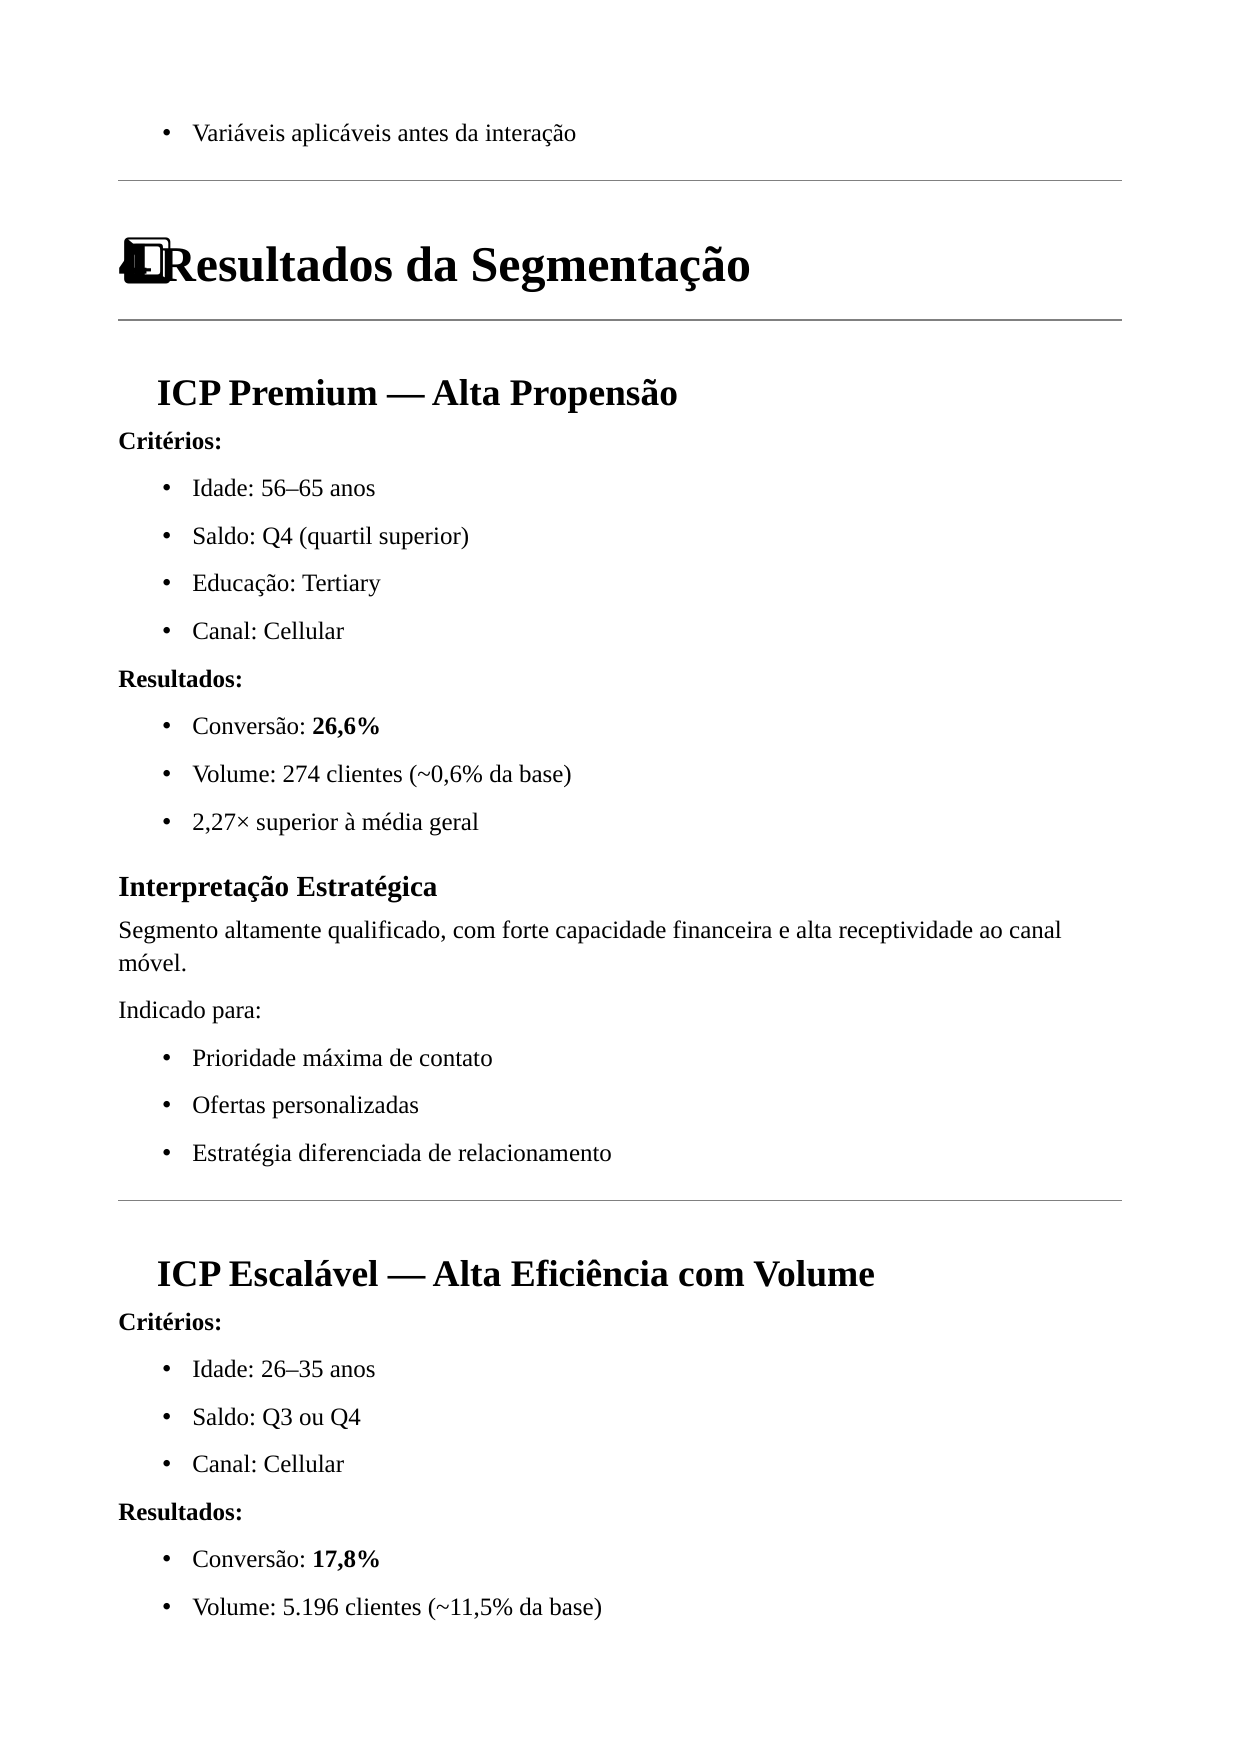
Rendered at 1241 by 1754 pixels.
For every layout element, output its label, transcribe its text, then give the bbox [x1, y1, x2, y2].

text Segmento altamente qualificado, com forte capacidade financeira e alta receptividade ao canal móvel. [118, 915, 1122, 977]
list Canal: Cellular [162, 1449, 1122, 1478]
subtitle 🔥 ICP Premium — Alta Propensão [118, 370, 1122, 413]
list Idade: 26–35 anos [162, 1354, 1122, 1383]
list Saldo: Q4 (quartil superior) [162, 521, 1122, 550]
text Resultados: [118, 664, 1122, 692]
text Indicado para: [118, 995, 1122, 1024]
list Conversão: 17,8% [162, 1544, 1122, 1573]
text Critérios: [118, 426, 1122, 454]
text Resultados: [118, 1497, 1122, 1526]
subtitle Interpretação Estratégica [118, 869, 1122, 902]
list Variáveis aplicáveis antes da interação [162, 118, 1122, 147]
list Idade: 56–65 anos [162, 473, 1122, 502]
subtitle 🚀 ICP Escalável — Alta Eficiência com Volume [118, 1251, 1122, 1294]
list Volume: 5.196 clientes (~11,5% da base) [162, 1592, 1122, 1621]
list Canal: Cellular [162, 616, 1122, 645]
subtitle 4️⃣ Resultados da Segmentação [118, 235, 1122, 292]
text Critérios: [118, 1307, 1122, 1335]
list Conversão: 26,6% [162, 711, 1122, 740]
list Ofertas personalizadas [162, 1091, 1122, 1119]
list Volume: 274 clientes (~0,6% da base) [162, 759, 1122, 788]
list 2,27× superior à média geral [162, 807, 1122, 835]
list Saldo: Q3 ou Q4 [162, 1402, 1122, 1431]
list Educação: Tertiary [162, 568, 1122, 597]
list Estratégia diferenciada de relacionamento [162, 1138, 1122, 1167]
list Prioridade máxima de contato [162, 1043, 1122, 1072]
